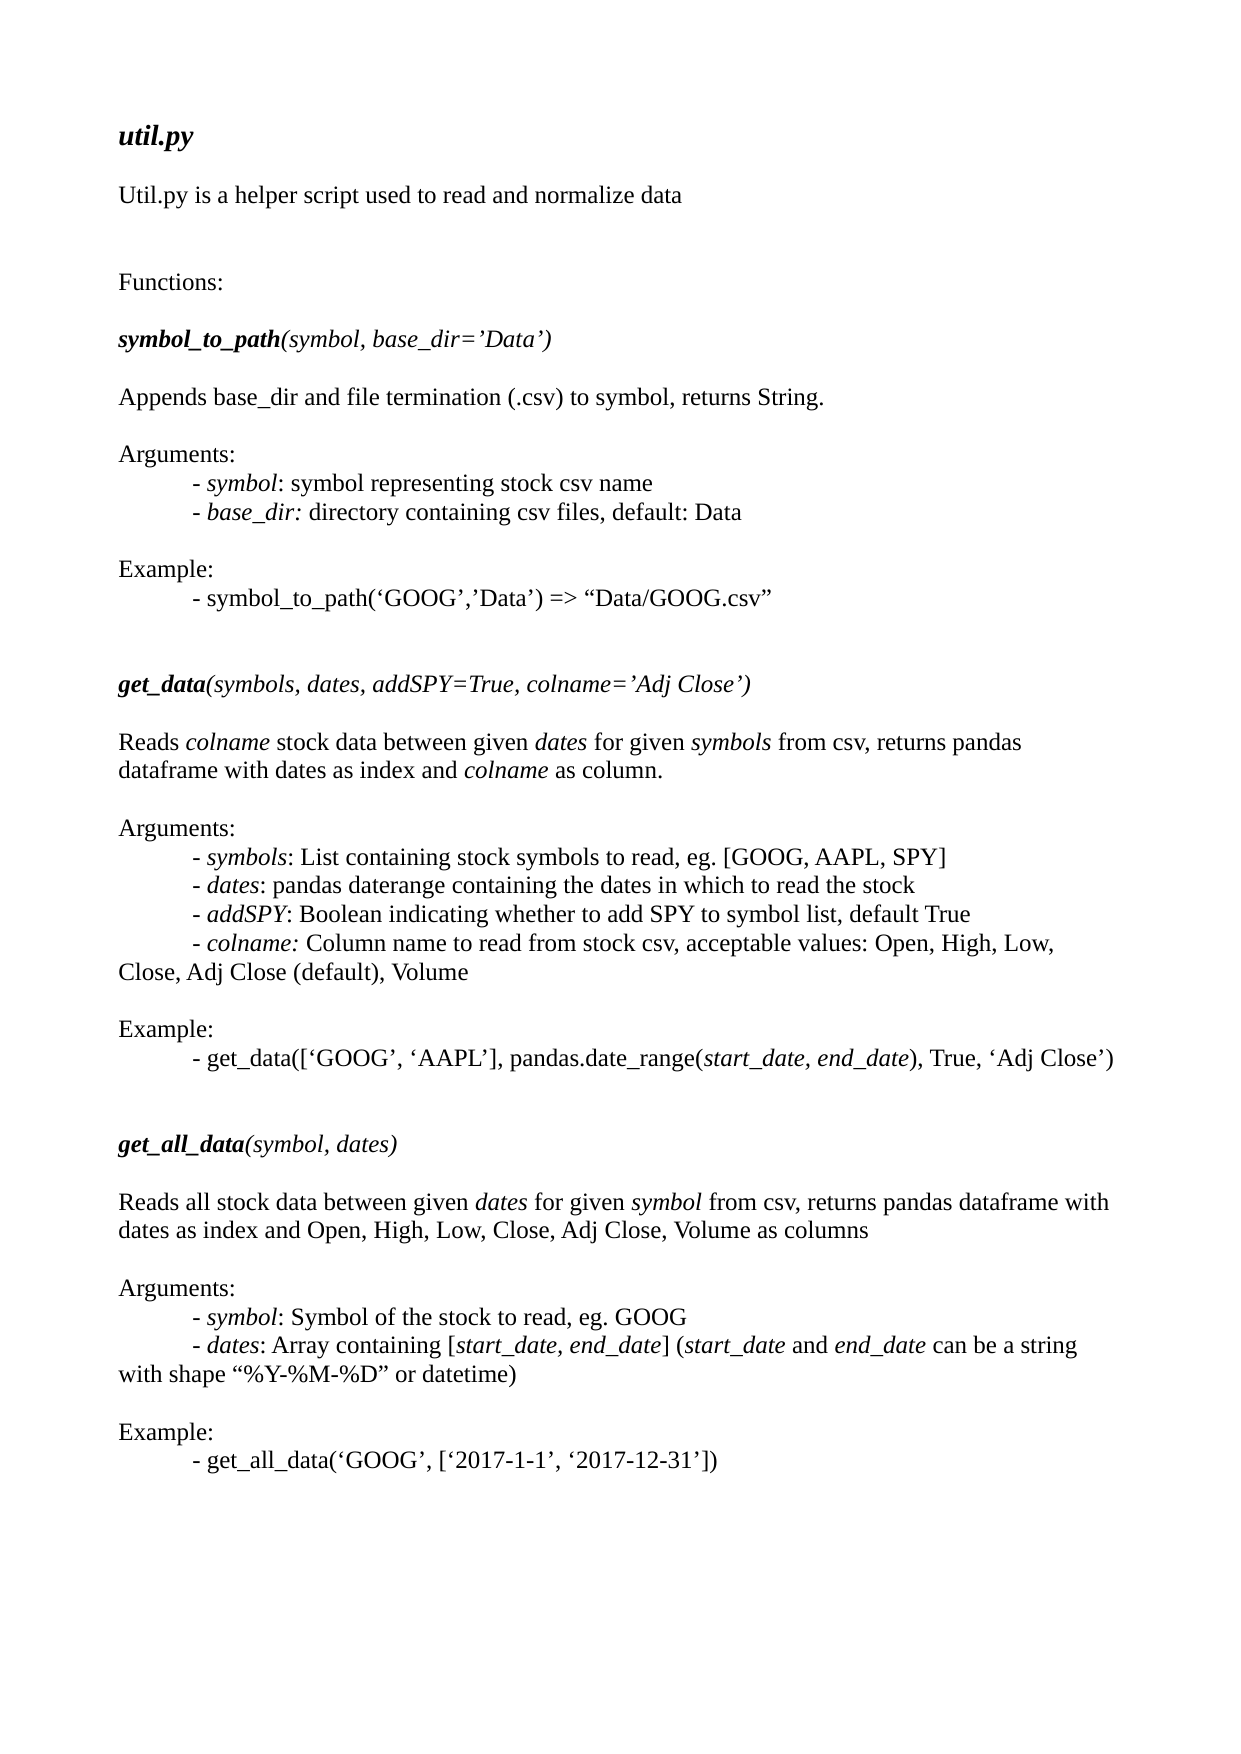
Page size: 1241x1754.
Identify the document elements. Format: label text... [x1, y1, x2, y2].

text - symbol_to_path(‘GOOG’,’Data’) => “Data/GOOG.csv” [118, 583, 1122, 612]
text get_all_data(symbol, dates) [118, 1129, 1122, 1158]
text Example: [118, 1417, 1122, 1445]
text Reads all stock data between given dates for given symbol from csv, returns pandas dataframe with dates as index and Open, High, Low, Close, Adj Close, Volume as columns [118, 1187, 1122, 1244]
text - addSPY: Boolean indicating whether to add SPY to symbol list, default True [118, 899, 1122, 928]
text get_data(symbols, dates, addSPY=True, colname=’Adj Close’) [118, 669, 1122, 698]
text - get_all_data(‘GOOG’, [‘2017-1-1’, ‘2017-12-31’]) [118, 1445, 1122, 1474]
text - dates: pandas daterange containing the dates in which to read the stock [118, 870, 1122, 899]
text Arguments: [118, 813, 1122, 842]
text - base_dir: directory containing csv files, default: Data [118, 497, 1122, 525]
text Util.py is a helper script used to read and normalize data [118, 180, 1122, 209]
text - dates: Array containing [start_date, end_date] (start_date and end_date can be a string with shape “%Y-%M-%D” or datetime) [118, 1330, 1122, 1388]
text Example: [118, 554, 1122, 583]
text - colname: Column name to read from stock csv, acceptable values: Open, High, Low, Close, Adj Close (default), Volume [118, 928, 1122, 985]
text - get_data([‘GOOG’, ‘AAPL’], pandas.date_range(start_date, end_date), True, ‘Adj Close’) [118, 1043, 1122, 1072]
text Reads colname stock data between given dates for given symbols from csv, returns pandas dataframe with dates as index and colname as column. [118, 727, 1122, 784]
text - symbol: Symbol of the stock to read, eg. GOOG [118, 1302, 1122, 1330]
text Appends base_dir and file termination (.csv) to symbol, returns String. [118, 382, 1122, 410]
text - symbols: List containing stock symbols to read, eg. [GOOG, AAPL, SPY] [118, 842, 1122, 870]
text util.py [118, 118, 1122, 152]
text symbol_to_path(symbol, base_dir=’Data’) [118, 324, 1122, 353]
text - symbol: symbol representing stock csv name [118, 468, 1122, 497]
text Arguments: [118, 439, 1122, 468]
text Example: [118, 1014, 1122, 1043]
text Functions: [118, 267, 1122, 295]
text Arguments: [118, 1273, 1122, 1302]
